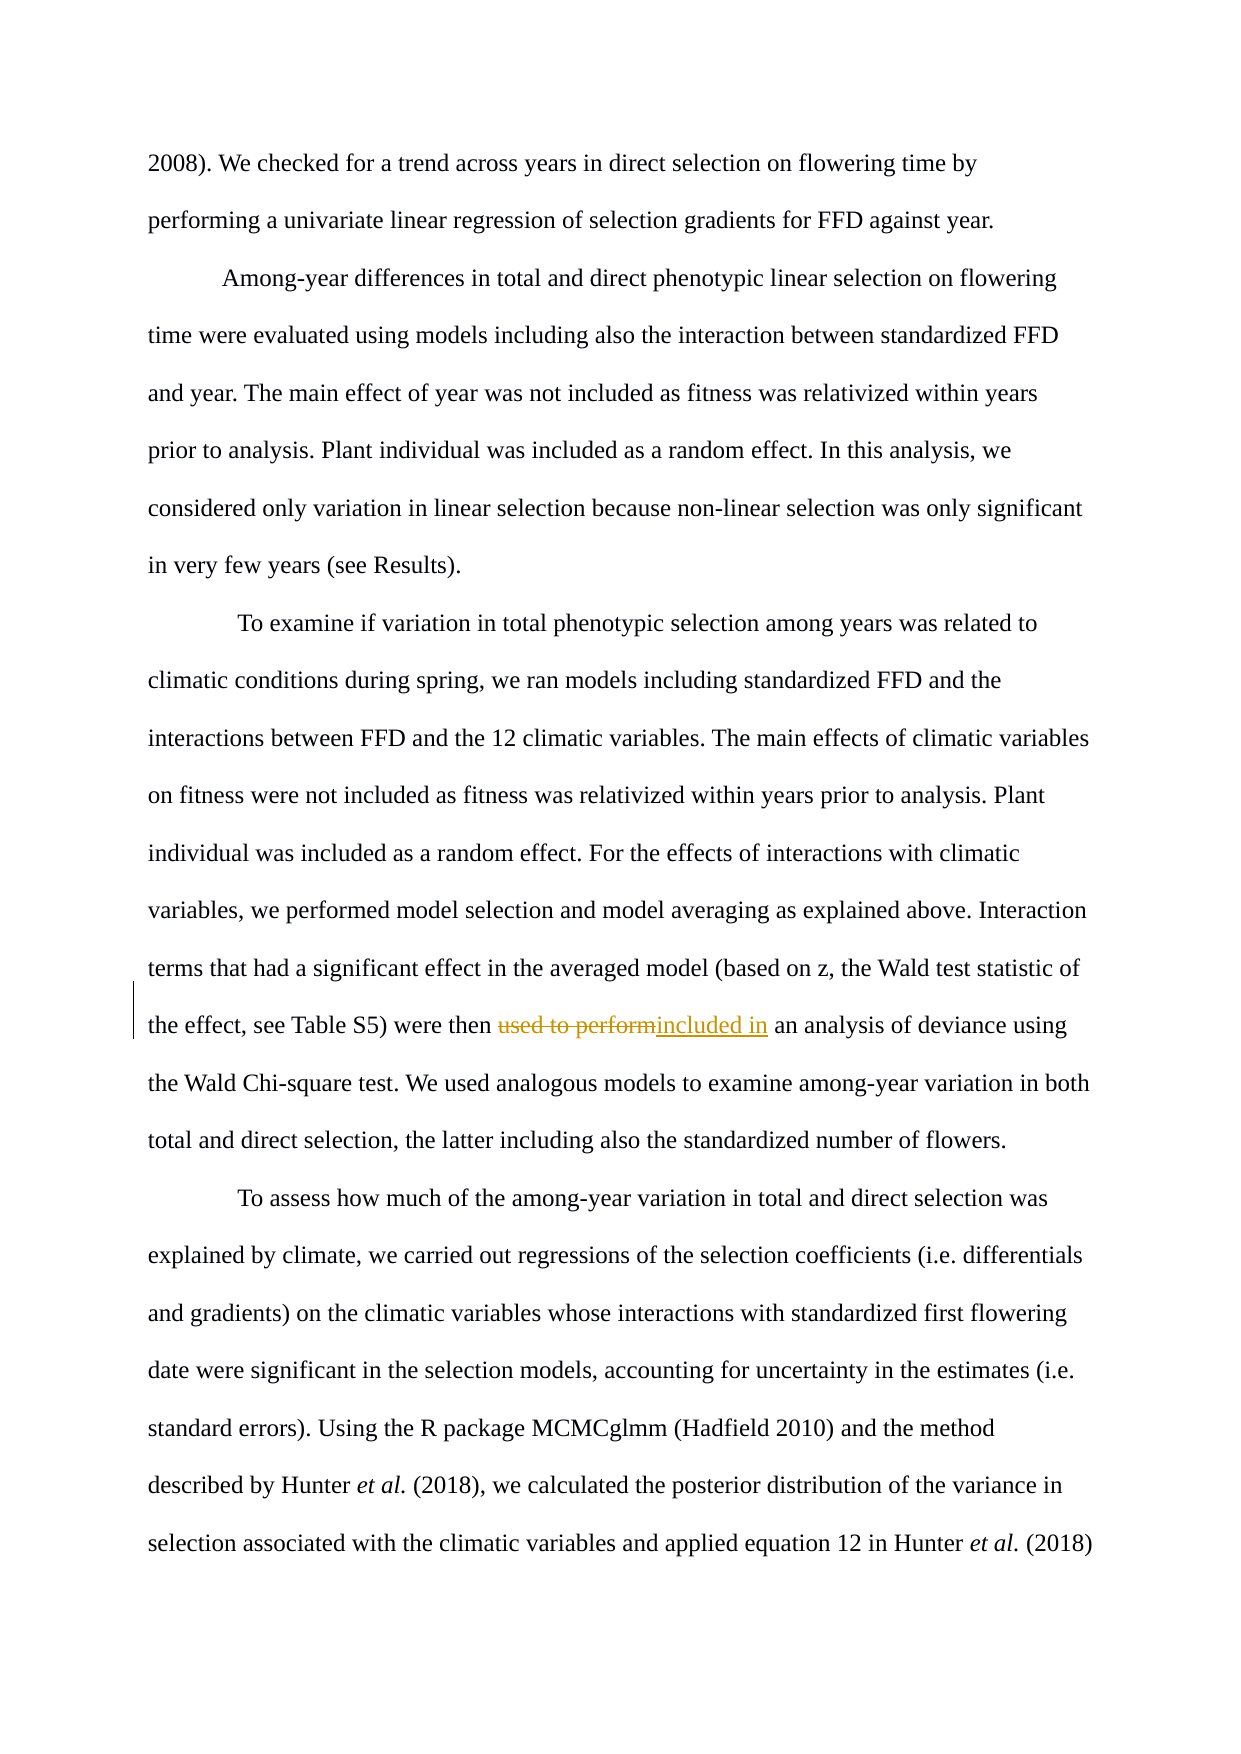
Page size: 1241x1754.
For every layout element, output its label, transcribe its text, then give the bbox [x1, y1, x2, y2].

text Among-year differences in total and direct phenotypic linear selection on flowering time were evaluated using models including also the interaction between standardized FFD and year. The main effect of year was not included as fitness was relativized within years prior to analysis. Plant individual was included as a random effect. In this analysis, we considered only variation in linear selection because non-linear selection was only significant in very few years (see Results). [148, 263, 1092, 579]
text 2008). We checked for a trend across years in direct selection on flowering time by performing a univariate linear regression of selection gradients for FFD against year. [148, 148, 1092, 234]
text To examine if variation in total phenotypic selection among years was related to climatic conditions during spring, we ran models including standardized FFD and the interactions between FFD and the 12 climatic variables. The main effects of climatic variables on fitness were not included as fitness was relativized within years prior to analysis. Plant individual was included as a random effect. For the effects of interactions with climatic variables, we performed model selection and model averaging as explained above. Interaction terms that had a significant effect in the averaged model (based on z, the Wald test statistic of the effect, see Table S5) were then included in an analysis of deviance using the Wald Chi-square test. We used analogous models to examine among-year variation in both total and direct selection, the latter including also the standardized number of flowers. [148, 608, 1092, 1154]
text To assess how much of the among-year variation in total and direct selection was explained by climate, we carried out regressions of the selection coefficients (i.e. differentials and gradients) on the climatic variables whose interactions with standardized first flowering date were significant in the selection models, accounting for uncertainty in the estimates (i.e. standard errors). Using the R package MCMCglmm (Hadfield 2010) and the method described by Hunter et al. (2018), we calculated the posterior distribution of the variance in selection associated with the climatic variables and applied equation 12 in Hunter et al. (2018) [148, 1183, 1092, 1556]
